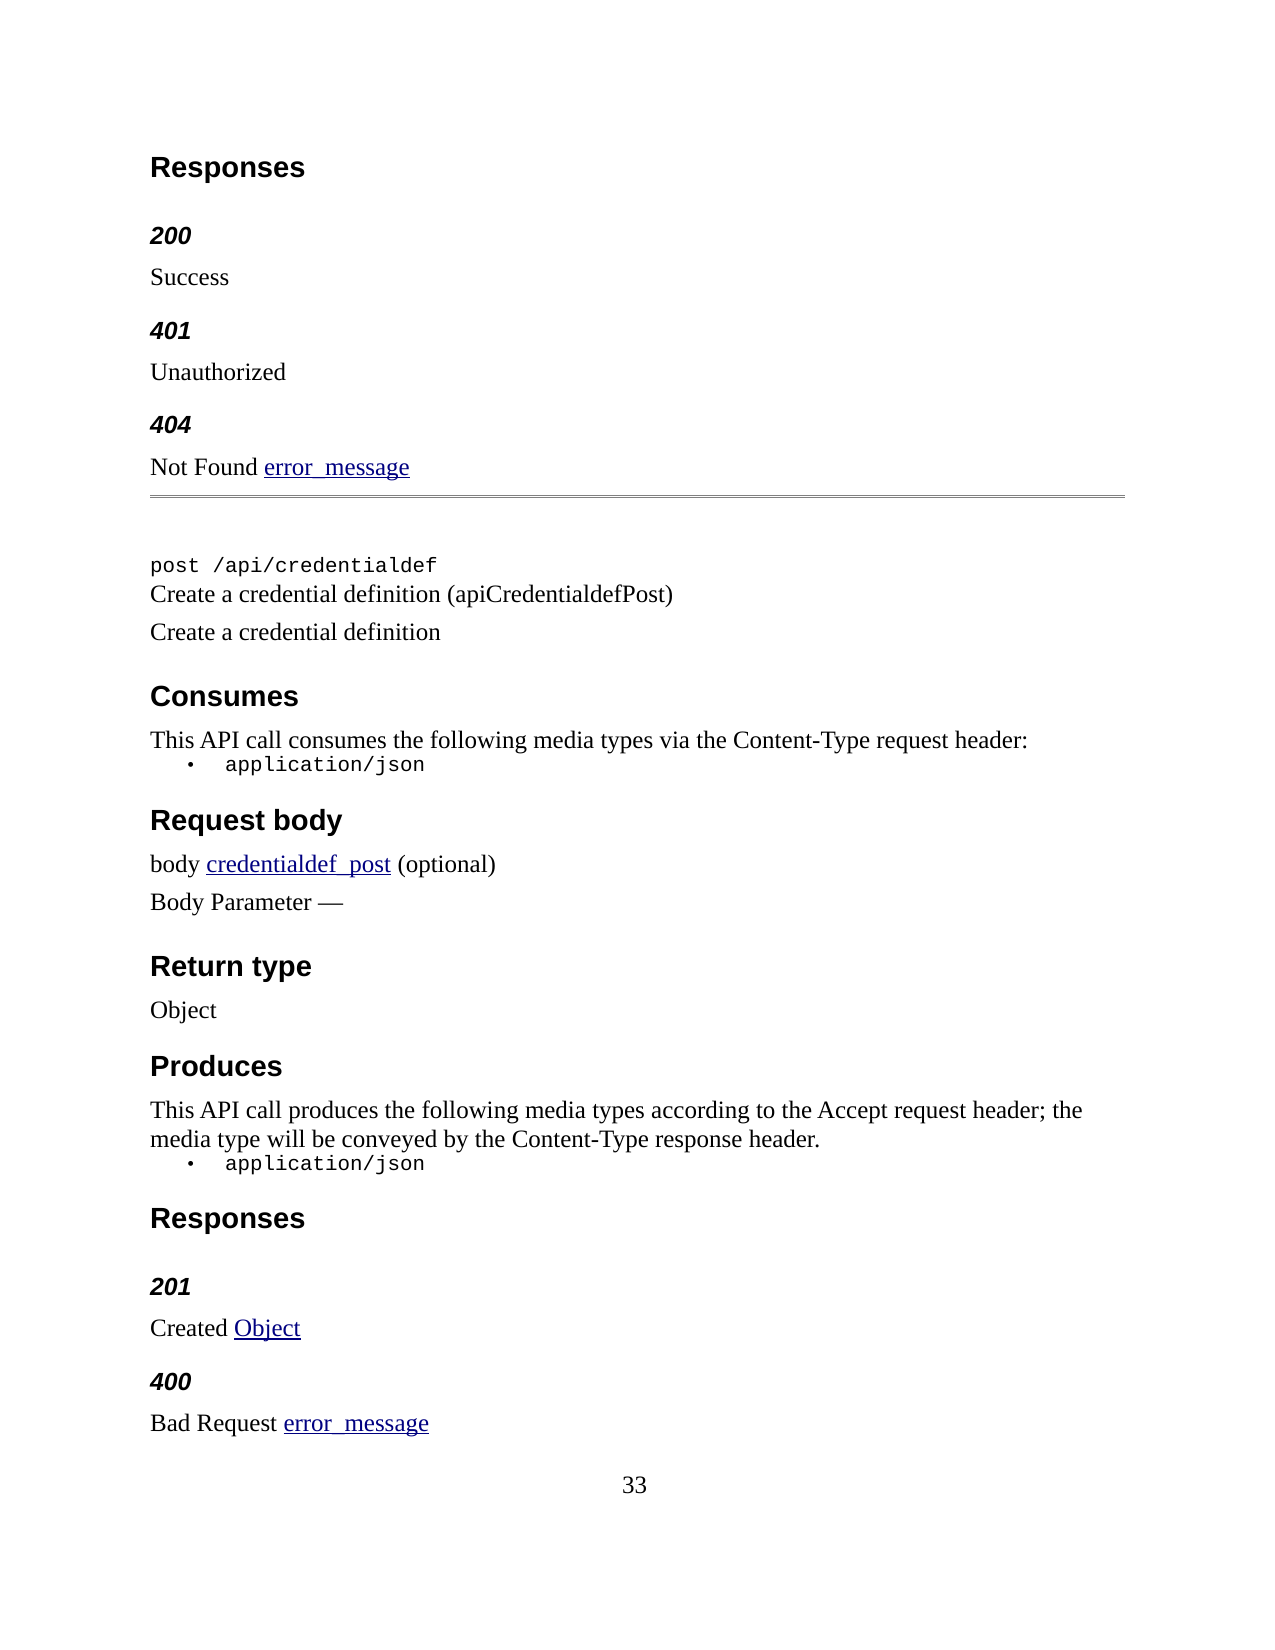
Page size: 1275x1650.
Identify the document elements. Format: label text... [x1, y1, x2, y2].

list application/json [187, 1153, 1125, 1176]
text Unauthorized [150, 357, 1125, 386]
list application/json [187, 754, 1125, 778]
text Create a credential definition (apiCredentialdefPost) [150, 579, 1125, 608]
subtitle Return type [150, 949, 1125, 983]
subtitle 201 [150, 1272, 1125, 1301]
text body credentialdef_post (optional) [150, 849, 1125, 878]
subtitle Produces [150, 1049, 1125, 1083]
subtitle Responses [150, 1201, 1125, 1235]
text This API call produces the following media types according to the Accept request header; the media type will be conveyed by the Content-Type response header. [150, 1095, 1125, 1153]
subtitle Responses [150, 150, 1125, 183]
text Success [150, 262, 1125, 291]
text Body Parameter — [150, 887, 1125, 915]
text This API call consumes the following media types via the Content-Type request header: [150, 725, 1125, 754]
subtitle 400 [150, 1367, 1125, 1396]
subtitle 404 [150, 411, 1125, 439]
subtitle 200 [150, 221, 1125, 249]
text post /api/credentialdef [150, 555, 1125, 579]
text Created Object [150, 1313, 1125, 1342]
subtitle Consumes [150, 679, 1125, 713]
text Bad Request error_message [150, 1408, 1125, 1437]
text Object [150, 995, 1125, 1024]
text Create a credential definition [150, 617, 1125, 645]
subtitle Request body [150, 803, 1125, 836]
text Not Found error_message [150, 452, 1125, 480]
subtitle 401 [150, 316, 1125, 344]
